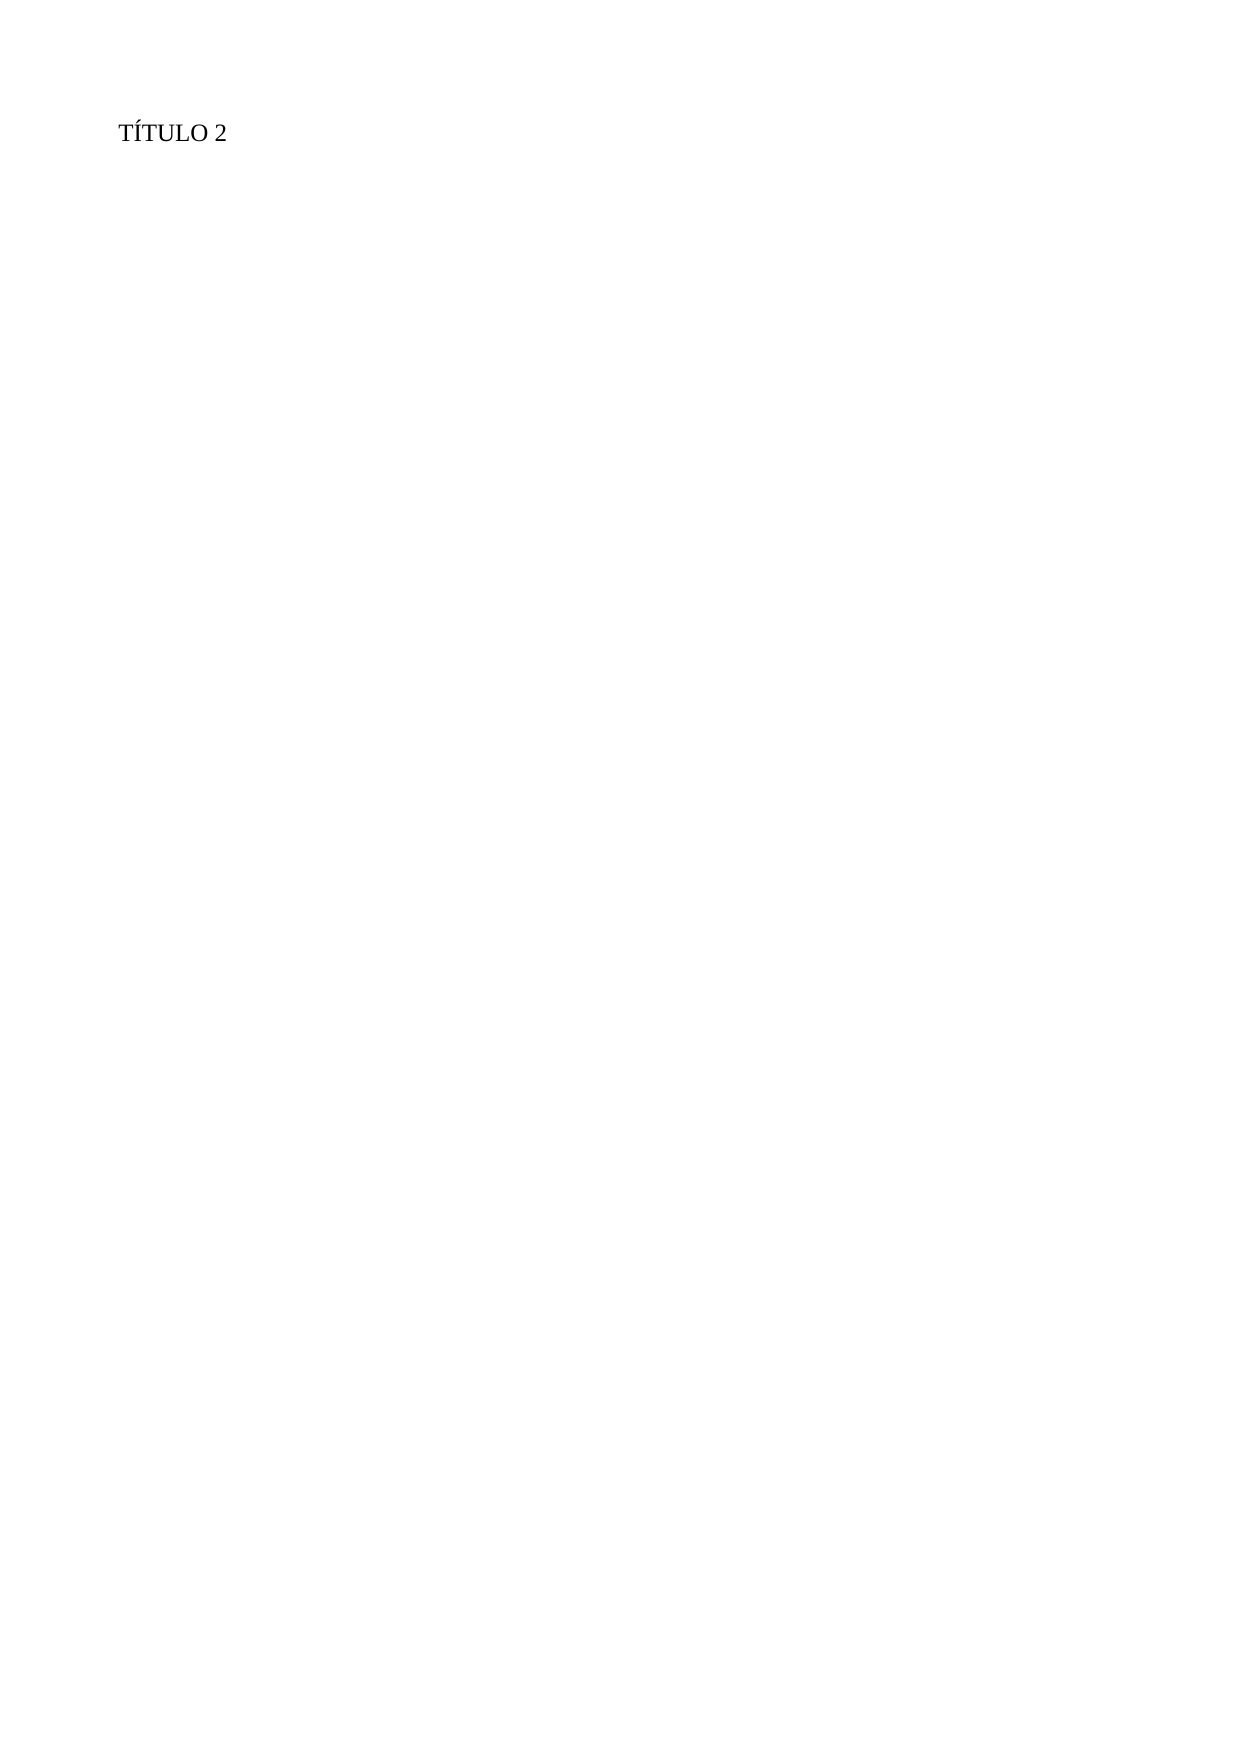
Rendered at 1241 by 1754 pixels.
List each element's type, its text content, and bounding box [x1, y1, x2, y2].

text TÍTULO 2 [118, 118, 1122, 147]
